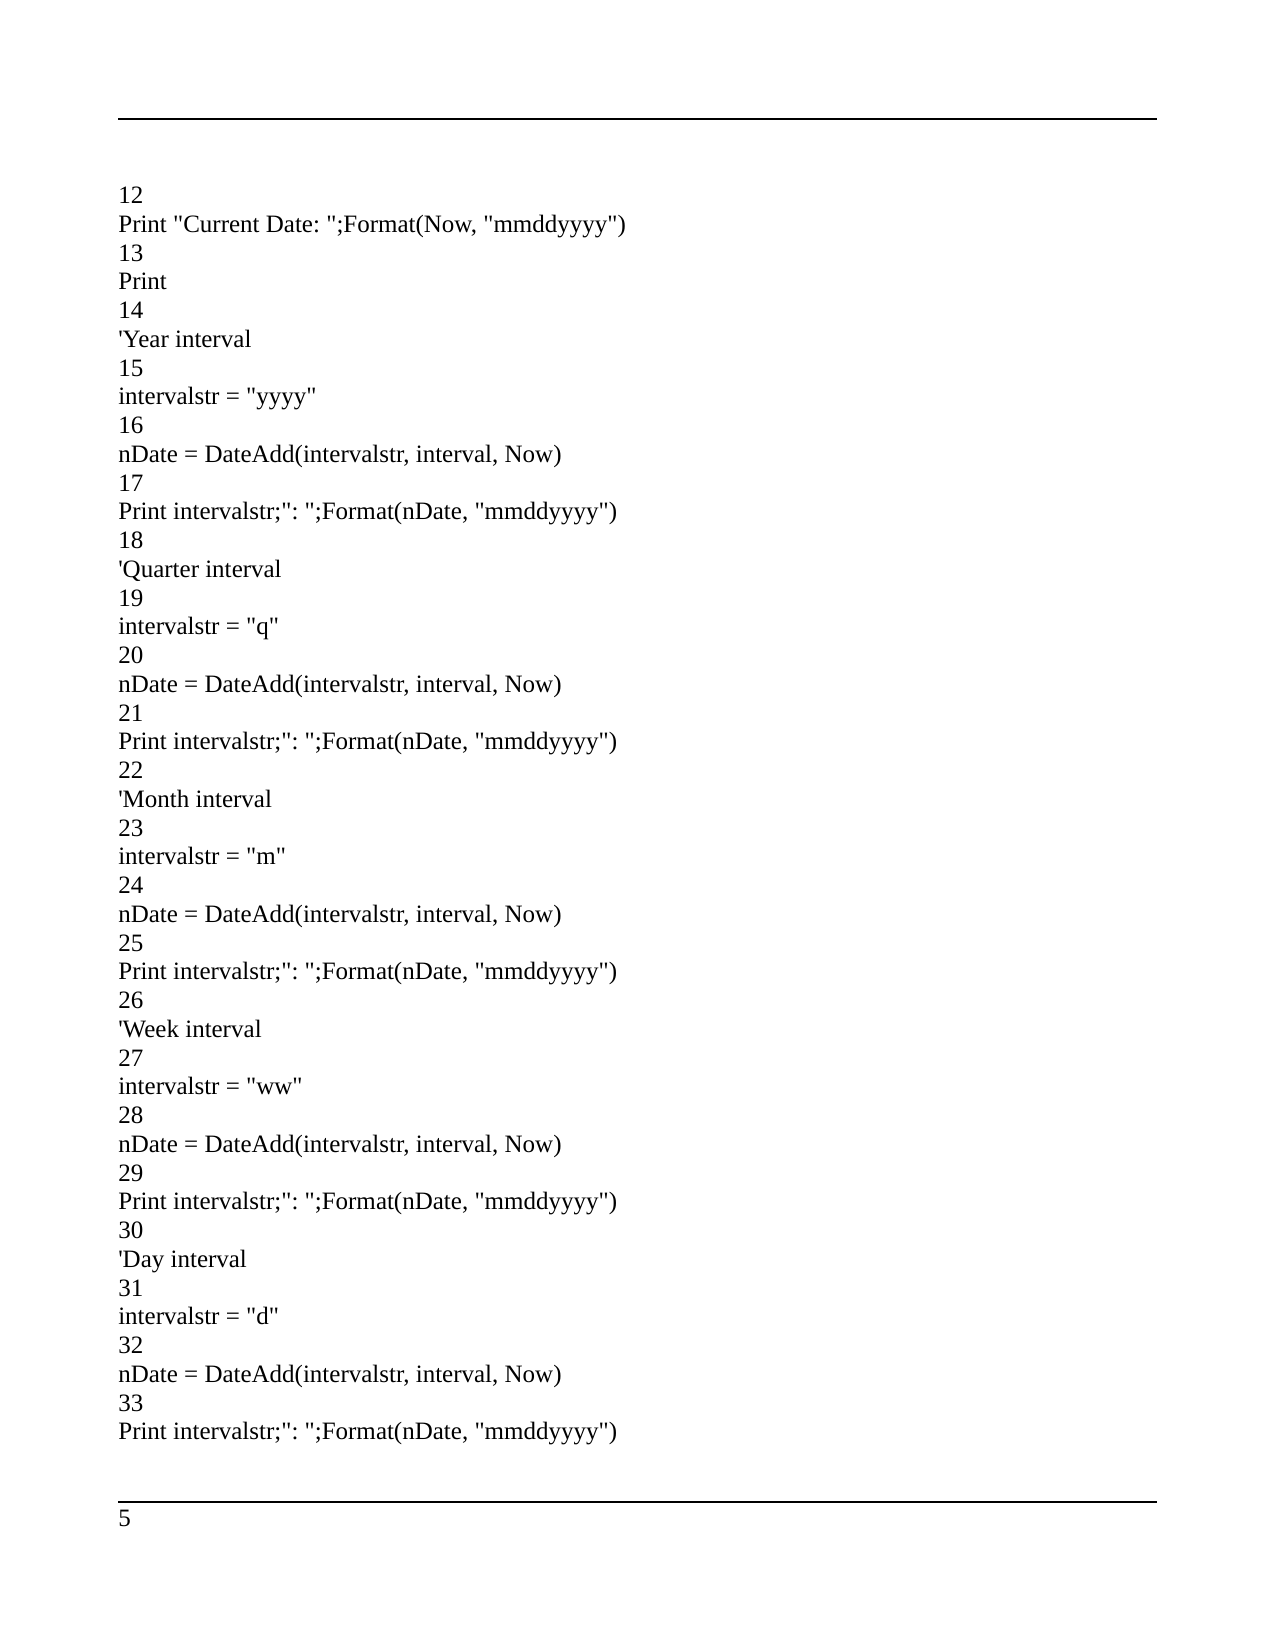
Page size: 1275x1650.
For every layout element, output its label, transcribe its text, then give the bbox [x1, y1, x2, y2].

text 24 [118, 870, 1157, 899]
text 12 [118, 180, 1157, 209]
text nDate = DateAdd(intervalstr, interval, Now) [118, 899, 1157, 928]
text 32 [118, 1330, 1157, 1359]
text Print intervalstr;": ";Format(nDate, "mmddyyyy") [118, 956, 1157, 985]
text Print [118, 266, 1157, 295]
text intervalstr = "yyyy" [118, 381, 1157, 410]
text 21 [118, 698, 1157, 726]
text 14 [118, 295, 1157, 324]
text 'Week interval [118, 1014, 1157, 1043]
text 'Year interval [118, 324, 1157, 353]
text 'Month interval [118, 784, 1157, 813]
text 13 [118, 238, 1157, 266]
text nDate = DateAdd(intervalstr, interval, Now) [118, 1359, 1157, 1388]
text 15 [118, 353, 1157, 381]
text intervalstr = "d" [118, 1301, 1157, 1330]
text 22 [118, 755, 1157, 784]
text 19 [118, 583, 1157, 611]
text 30 [118, 1215, 1157, 1244]
text Print intervalstr;": ";Format(nDate, "mmddyyyy") [118, 496, 1157, 525]
text 26 [118, 985, 1157, 1014]
text nDate = DateAdd(intervalstr, interval, Now) [118, 1129, 1157, 1158]
text nDate = DateAdd(intervalstr, interval, Now) [118, 439, 1157, 468]
text 18 [118, 525, 1157, 554]
text intervalstr = "ww" [118, 1071, 1157, 1100]
text 'Quarter interval [118, 554, 1157, 583]
text 29 [118, 1158, 1157, 1186]
text 33 [118, 1388, 1157, 1416]
text 31 [118, 1273, 1157, 1301]
text 25 [118, 928, 1157, 956]
text Print intervalstr;": ";Format(nDate, "mmddyyyy") [118, 1416, 1157, 1445]
text 16 [118, 410, 1157, 439]
text Print "Current Date: ";Format(Now, "mmddyyyy") [118, 209, 1157, 238]
text 20 [118, 640, 1157, 669]
text 28 [118, 1100, 1157, 1129]
text intervalstr = "q" [118, 611, 1157, 640]
text 27 [118, 1043, 1157, 1071]
text intervalstr = "m" [118, 841, 1157, 870]
text 'Day interval [118, 1244, 1157, 1273]
text nDate = DateAdd(intervalstr, interval, Now) [118, 669, 1157, 698]
text Print intervalstr;": ";Format(nDate, "mmddyyyy") [118, 1186, 1157, 1215]
text Print intervalstr;": ";Format(nDate, "mmddyyyy") [118, 726, 1157, 755]
text 23 [118, 813, 1157, 841]
text 17 [118, 468, 1157, 496]
